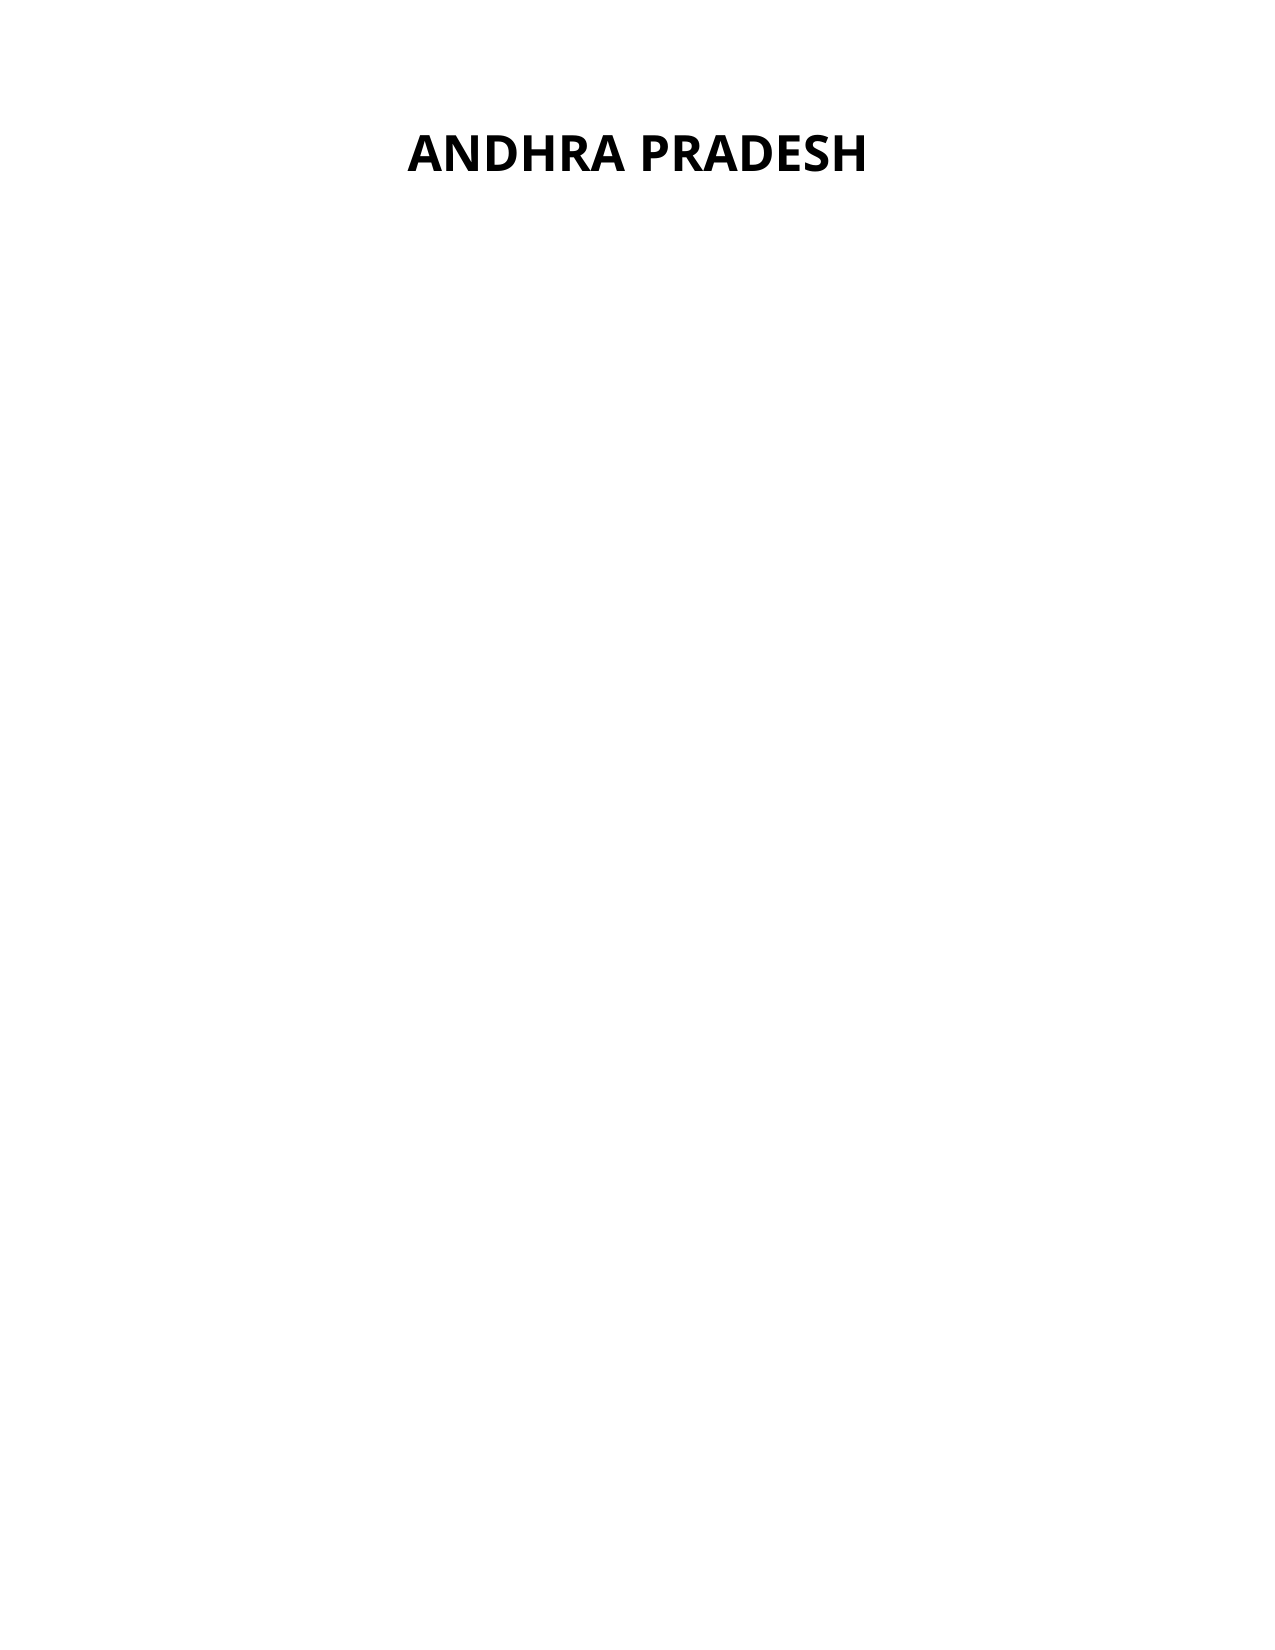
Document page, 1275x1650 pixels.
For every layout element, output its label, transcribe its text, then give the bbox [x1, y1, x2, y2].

text ANDHRA PRADESH [128, 118, 1148, 186]
